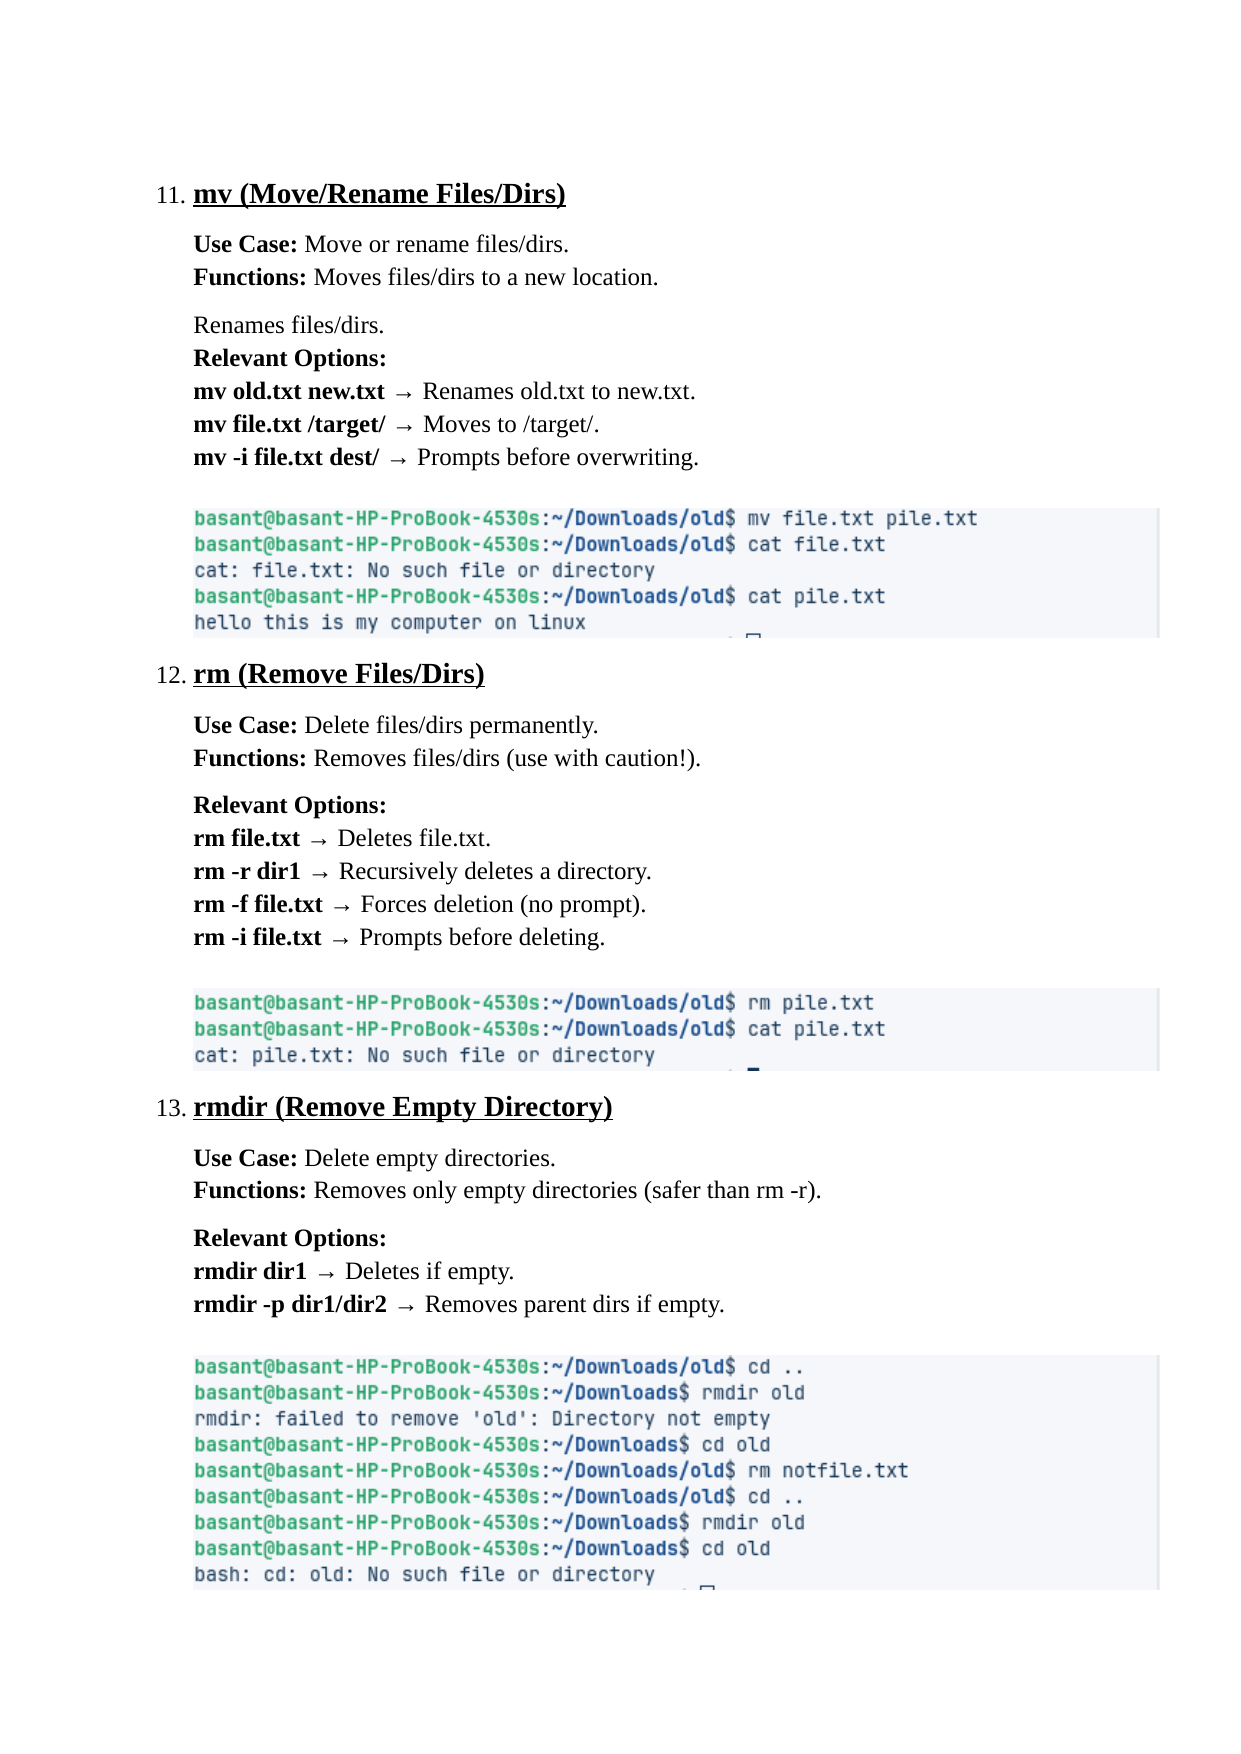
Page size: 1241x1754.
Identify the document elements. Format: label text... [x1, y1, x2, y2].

list Use Case: Delete files/dirs permanently. Functions: Removes files/dirs (use with caution!). [156, 710, 1122, 772]
list Use Case: Move or rename files/dirs. Functions: Moves files/dirs to a new location. [156, 229, 1122, 291]
picture [193, 1355, 1160, 1590]
list Use Case: Delete empty directories. Functions: Removes only empty directories (safer than rm -r). [156, 1143, 1122, 1204]
list mv (Move/Rename Files/Dirs) [156, 176, 1122, 210]
list Renames files/dirs. Relevant Options: mv old.txt new.txt → Renames old.txt to new.txt. mv file.txt /target/ → Moves to /target/. mv -i file.txt dest/ → Prompts before overwriting. [156, 310, 1122, 638]
picture [193, 508, 1160, 638]
list rmdir (Remove Empty Directory) [156, 1089, 1122, 1123]
list Relevant Options: rm file.txt → Deletes file.txt. rm -r dir1 → Recursively deletes a directory. rm -f file.txt → Forces deletion (no prompt). rm -i file.txt → Prompts before deleting. [156, 790, 1122, 1071]
picture [193, 988, 1160, 1071]
list Relevant Options: rmdir dir1 → Deletes if empty. rmdir -p dir1/dir2 → Removes parent dirs if empty. [156, 1223, 1122, 1590]
list rm (Remove Files/Dirs) [156, 657, 1122, 690]
